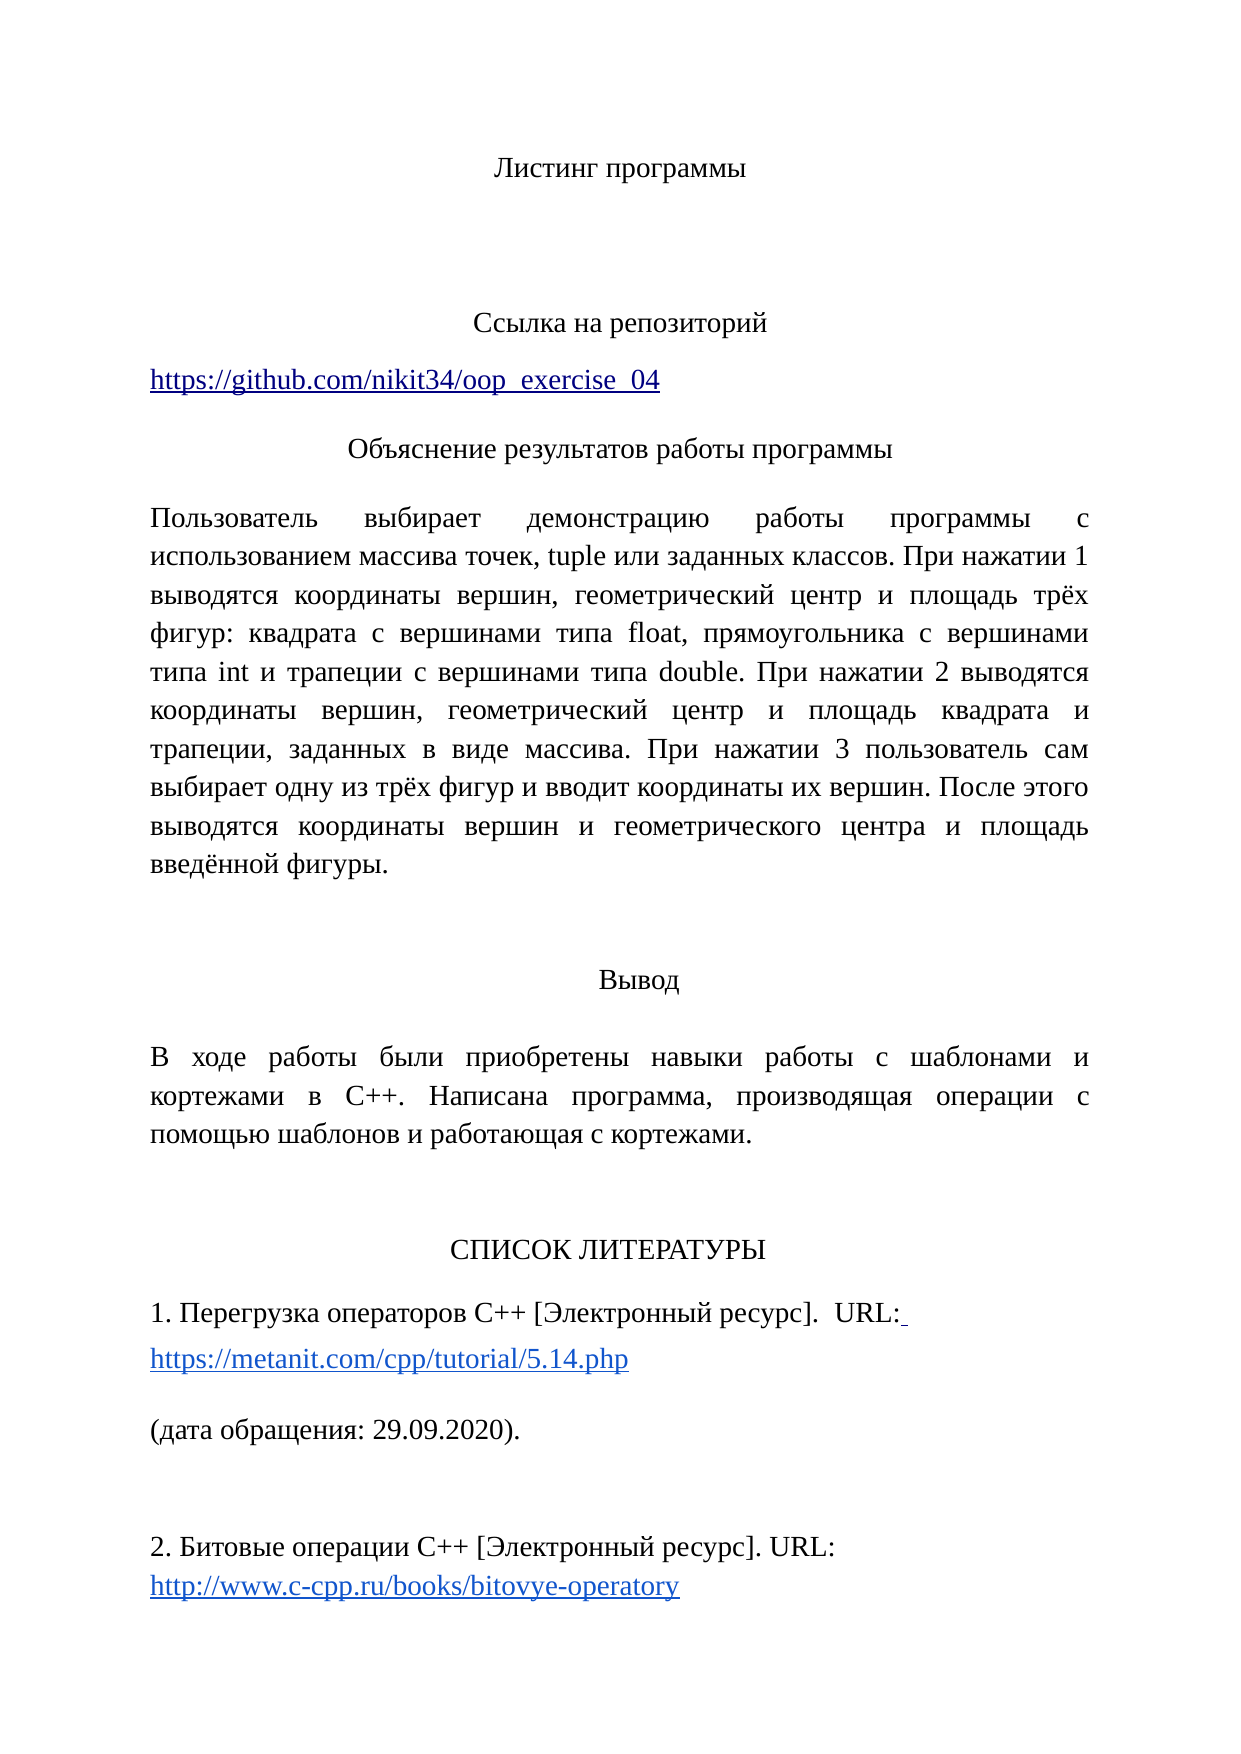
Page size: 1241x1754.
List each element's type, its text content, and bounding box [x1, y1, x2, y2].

text 2. Битовые операции С++ [Электронный ресурс]. URL: [150, 1529, 1090, 1563]
text http://www.c-cpp.ru/books/bitovye-operatory [150, 1568, 1090, 1601]
text Вывод [187, 962, 1090, 996]
text 1. Перегрузка операторов С++ [Электронный ресурс]. URL: https://metanit.com/cpp/tutorial/5.14.php [150, 1296, 1090, 1375]
text (дата обращения: 29.09.2020). [150, 1412, 1090, 1446]
text https://github.com/nikit34/oop_exercise_04 [150, 362, 1090, 396]
text Объяснение результатов работы программы [150, 431, 1090, 464]
text Листинг программы [150, 150, 1090, 183]
text В ходе работы были приобретены навыки работы с шаблонами и кортежами в C++. Написана программа, производящая операции с помощью шаблонов и работающая с кортежами. [150, 1039, 1090, 1150]
text СПИСОК ЛИТЕРАТУРЫ [375, 1232, 1090, 1266]
text Ссылка на репозиторий [150, 305, 1090, 338]
text Пользователь выбирает демонстрацию работы программы с использованием массива точек, tuple или заданных классов. При нажатии 1 выводятся координаты вершин, геометрический центр и площадь трёх фигур: квадрата с вершинами типа float, прямоугольника с вершинами типа int и трапеции с вершинами типа double. При нажатии 2 выводятся координаты вершин, геометрический центр и площадь квадрата и трапеции, заданных в виде массива. При нажатии 3 пользователь сам выбирает одну из трёх фигур и вводит координаты их вершин. После этого выводятся координаты вершин и геометрического центра и площадь введённой фигуры. [150, 500, 1090, 880]
